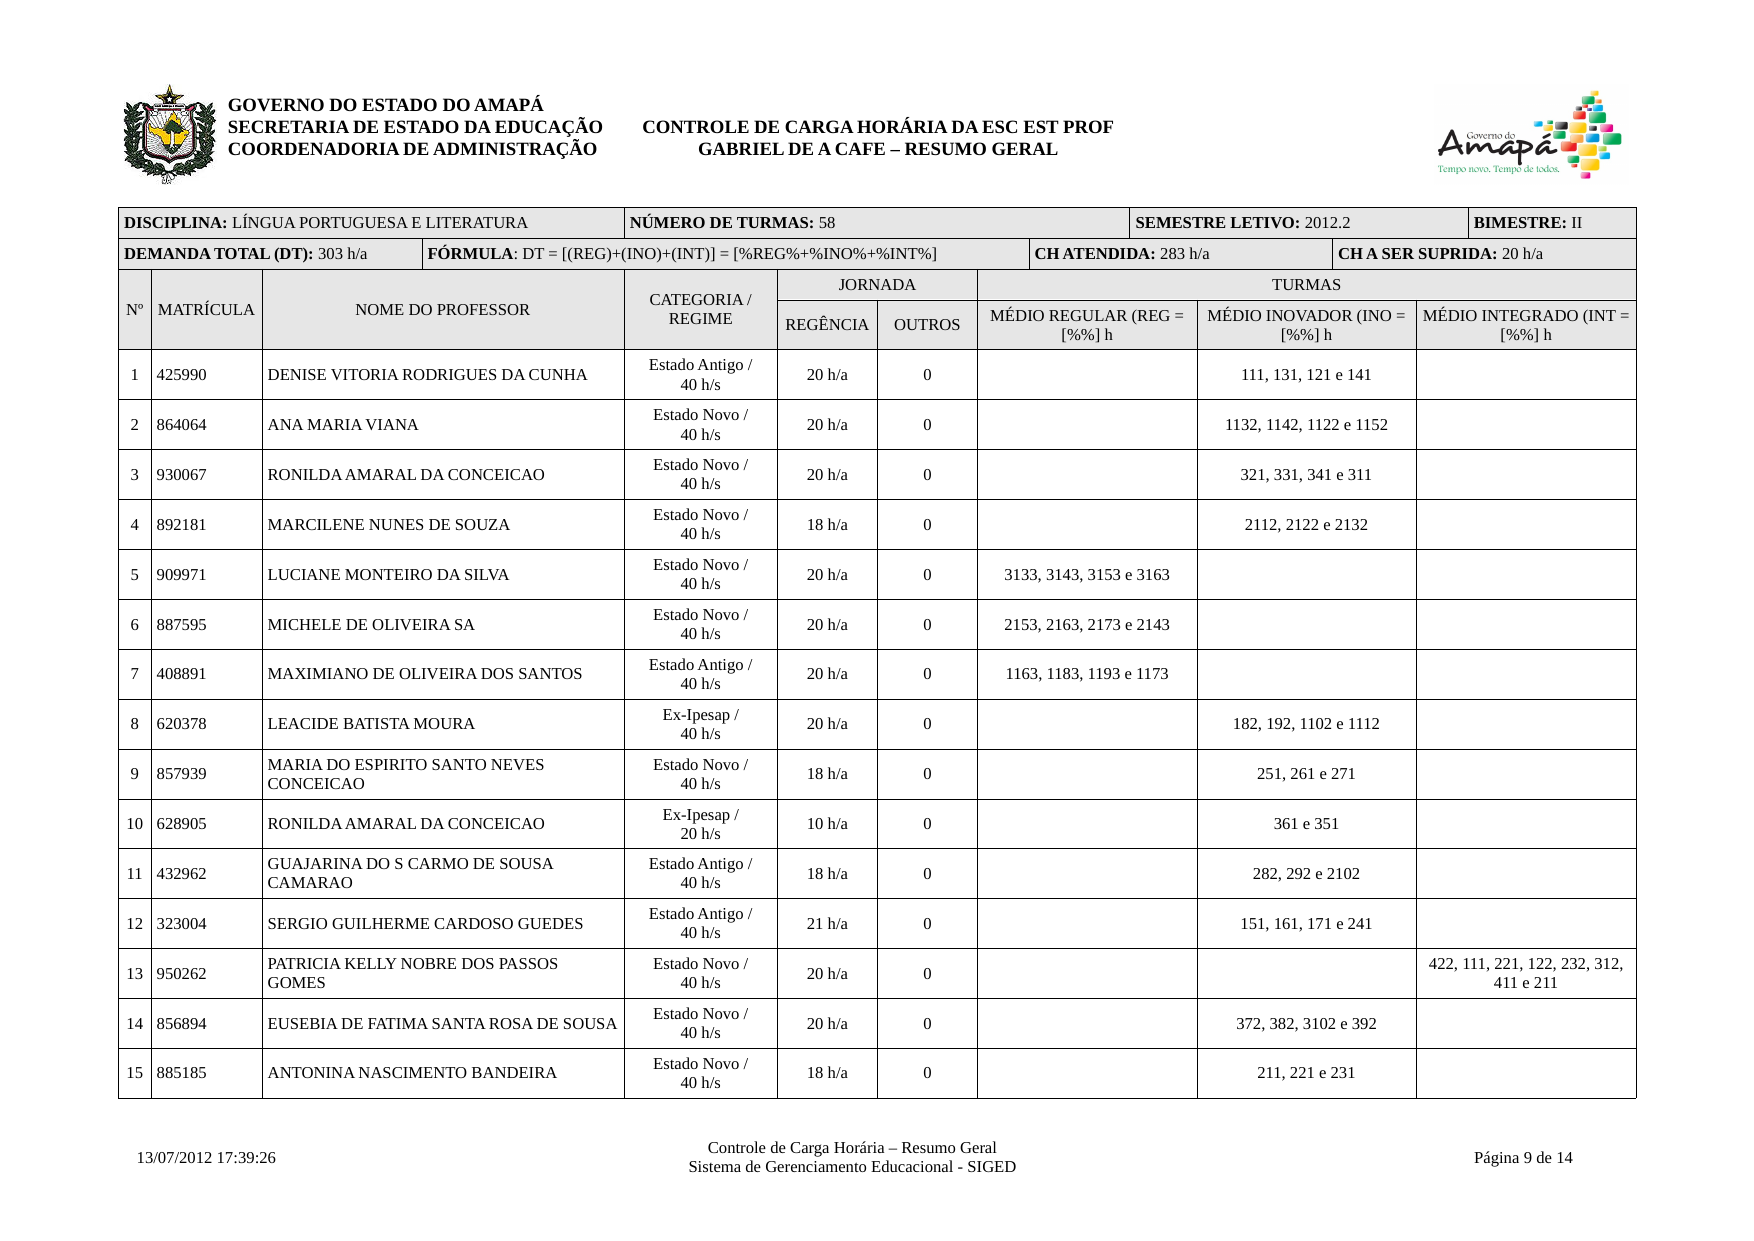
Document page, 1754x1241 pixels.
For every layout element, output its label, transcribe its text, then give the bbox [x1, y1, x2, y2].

table_cell MARIA DO ESPIRITO SANTO NEVES CONCEICAO [263, 750, 624, 798]
table_cell Ex-Ipesap / 40 h/s [625, 700, 777, 748]
table_cell 0 [878, 450, 977, 499]
table_cell 0 [878, 999, 977, 1048]
table_cell 11 [119, 849, 151, 898]
table_cell [1417, 849, 1636, 898]
table_cell 20 h/a [778, 600, 877, 649]
table_cell 930067 [152, 450, 262, 499]
table_cell CH A SER SUPRIDA: 20 h/a [1333, 239, 1636, 269]
table_cell [1417, 500, 1636, 549]
table_cell 432962 [152, 849, 262, 898]
table_cell Nº [119, 270, 151, 349]
table_cell SERGIO GUILHERME CARDOSO GUEDES [263, 899, 624, 948]
table_cell JORNADA [778, 270, 977, 299]
table_cell MÉDIO INOVADOR (INO = [%%] h [1198, 301, 1416, 349]
table_cell 0 [878, 800, 977, 848]
table_cell Estado Antigo / 40 h/s [625, 350, 777, 399]
table_cell LUCIANE MONTEIRO DA SILVA [263, 550, 624, 599]
table_cell 20 h/a [778, 949, 877, 998]
table_cell 0 [878, 600, 977, 649]
table_cell RONILDA AMARAL DA CONCEICAO [263, 800, 624, 848]
table_cell 13 [119, 949, 151, 998]
table_cell 10 [119, 800, 151, 848]
table_cell [978, 899, 1197, 948]
table_cell [1417, 350, 1636, 399]
table_cell 182, 192, 1102 e 1112 [1198, 700, 1416, 748]
table_cell Estado Novo / 40 h/s [625, 400, 777, 449]
table_cell EUSEBIA DE FATIMA SANTA ROSA DE SOUSA [263, 999, 624, 1048]
table_cell 5 [119, 550, 151, 599]
table_cell MÉDIO REGULAR (REG = [%%] h [978, 301, 1197, 349]
table_cell 18 h/a [778, 500, 877, 549]
table_cell 6 [119, 600, 151, 649]
table_cell 887595 [152, 600, 262, 649]
table_cell MÉDIO INTEGRADO (INT = [%%] h [1417, 301, 1636, 349]
table_cell 1 [119, 350, 151, 399]
table_cell 20 h/a [778, 450, 877, 499]
table_cell 111, 131, 121 e 141 [1198, 350, 1416, 399]
table_cell [1198, 650, 1416, 699]
table_cell DEMANDA TOTAL (DT): 303 h/a [119, 239, 422, 269]
table_cell LEACIDE BATISTA MOURA [263, 700, 624, 748]
table_cell CATEGORIA / REGIME [625, 270, 777, 349]
table_cell [1198, 600, 1416, 649]
table_cell 408891 [152, 650, 262, 699]
table_cell 14 [119, 999, 151, 1048]
table_cell 0 [878, 750, 977, 798]
table_cell [978, 450, 1197, 499]
table_cell MAXIMIANO DE OLIVEIRA DOS SANTOS [263, 650, 624, 699]
table_cell 15 [119, 1049, 151, 1098]
table_cell 0 [878, 849, 977, 898]
table_cell [978, 750, 1197, 798]
table_cell 2112, 2122 e 2132 [1198, 500, 1416, 549]
table_cell [1417, 800, 1636, 848]
table_header DISCIPLINA: LÍNGUA PORTUGUESA E LITERATURA [119, 208, 624, 238]
table_cell MARCILENE NUNES DE SOUZA [263, 500, 624, 549]
table_cell 20 h/a [778, 700, 877, 748]
table_cell [1198, 949, 1416, 998]
table_cell Ex-Ipesap / 20 h/s [625, 800, 777, 848]
table_cell GUAJARINA DO S CARMO DE SOUSA CAMARAO [263, 849, 624, 898]
table_cell [1417, 650, 1636, 699]
table_cell MICHELE DE OLIVEIRA SA [263, 600, 624, 649]
table_cell 18 h/a [778, 849, 877, 898]
table_cell [978, 500, 1197, 549]
table_cell 856894 [152, 999, 262, 1048]
table_cell 422, 111, 221, 122, 232, 312, 411 e 211 [1417, 949, 1636, 998]
table_cell Estado Novo / 40 h/s [625, 949, 777, 998]
table_cell 211, 221 e 231 [1198, 1049, 1416, 1098]
table_cell 857939 [152, 750, 262, 798]
table_cell [978, 350, 1197, 399]
table_cell 7 [119, 650, 151, 699]
table_cell 885185 [152, 1049, 262, 1098]
table_cell 864064 [152, 400, 262, 449]
table_cell Estado Novo / 40 h/s [625, 750, 777, 798]
table_cell [978, 999, 1197, 1048]
table_cell 0 [878, 550, 977, 599]
table_cell 20 h/a [778, 650, 877, 699]
table_cell [1417, 750, 1636, 798]
table_cell [1417, 400, 1636, 449]
table_cell 3 [119, 450, 151, 499]
table_cell 2 [119, 400, 151, 449]
table_cell 425990 [152, 350, 262, 399]
table_cell Estado Novo / 40 h/s [625, 999, 777, 1048]
table_cell 0 [878, 700, 977, 748]
table_cell 950262 [152, 949, 262, 998]
table_cell Estado Novo / 40 h/s [625, 600, 777, 649]
table_cell 20 h/a [778, 999, 877, 1048]
picture [123, 84, 218, 185]
table_cell 1132, 1142, 1122 e 1152 [1198, 400, 1416, 449]
table_cell MATRÍCULA [152, 270, 262, 349]
table_cell TURMAS [978, 270, 1636, 299]
table_cell 151, 161, 171 e 241 [1198, 899, 1416, 948]
table_cell 282, 292 e 2102 [1198, 849, 1416, 898]
table_cell [978, 400, 1197, 449]
table_cell CH ATENDIDA: 283 h/a [1030, 239, 1332, 269]
table_cell 9 [119, 750, 151, 798]
table_cell 8 [119, 700, 151, 748]
table_cell 321, 331, 341 e 311 [1198, 450, 1416, 499]
table_cell 251, 261 e 271 [1198, 750, 1416, 798]
table_cell 0 [878, 400, 977, 449]
table_header NÚMERO DE TURMAS: 58 [625, 208, 1129, 238]
table_cell 20 h/a [778, 400, 877, 449]
table_cell [978, 1049, 1197, 1098]
table_cell Estado Novo / 40 h/s [625, 550, 777, 599]
table_header BIMESTRE: II [1469, 208, 1636, 238]
table_cell 12 [119, 899, 151, 948]
table_cell 4 [119, 500, 151, 549]
table_cell Estado Novo / 40 h/s [625, 500, 777, 549]
table_cell Estado Novo / 40 h/s [625, 1049, 777, 1098]
table_cell ANTONINA NASCIMENTO BANDEIRA [263, 1049, 624, 1098]
table_cell [1417, 999, 1636, 1048]
table_cell 18 h/a [778, 750, 877, 798]
table_cell 0 [878, 899, 977, 948]
table_cell 361 e 351 [1198, 800, 1416, 848]
table_cell Estado Antigo / 40 h/s [625, 899, 777, 948]
table_cell 2153, 2163, 2173 e 2143 [978, 600, 1197, 649]
table_cell 892181 [152, 500, 262, 549]
table_cell [1417, 899, 1636, 948]
table_cell [978, 800, 1197, 848]
picture [1433, 84, 1629, 185]
table_cell [1198, 550, 1416, 599]
table_cell 0 [878, 949, 977, 998]
table_cell 18 h/a [778, 1049, 877, 1098]
table_cell Estado Antigo / 40 h/s [625, 849, 777, 898]
table_cell DENISE VITORIA RODRIGUES DA CUNHA [263, 350, 624, 399]
table_cell [978, 849, 1197, 898]
table_cell Estado Novo / 40 h/s [625, 450, 777, 499]
table_cell 323004 [152, 899, 262, 948]
table_cell 20 h/a [778, 550, 877, 599]
table_cell [978, 700, 1197, 748]
table_cell 0 [878, 1049, 977, 1098]
table_cell [1417, 1049, 1636, 1098]
table_cell NOME DO PROFESSOR [263, 270, 624, 349]
table_cell 372, 382, 3102 e 392 [1198, 999, 1416, 1048]
table_cell [978, 949, 1197, 998]
table_cell 21 h/a [778, 899, 877, 948]
table_cell 1163, 1183, 1193 e 1173 [978, 650, 1197, 699]
table_cell REGÊNCIA [778, 301, 877, 349]
table_cell OUTROS [878, 301, 977, 349]
table_cell 10 h/a [778, 800, 877, 848]
table_cell 628905 [152, 800, 262, 848]
table_cell 0 [878, 650, 977, 699]
table_cell 909971 [152, 550, 262, 599]
table_cell ANA MARIA VIANA [263, 400, 624, 449]
table_cell 620378 [152, 700, 262, 748]
table_cell [1417, 600, 1636, 649]
table_header SEMESTRE LETIVO: 2012.2 [1130, 208, 1468, 238]
table_cell [1417, 700, 1636, 748]
table_cell 0 [878, 500, 977, 549]
table_cell FÓRMULA: DT = [(REG)+(INO)+(INT)] = [%REG%+%INO%+%INT%] [423, 239, 1029, 269]
table_cell 20 h/a [778, 350, 877, 399]
table_cell Estado Antigo / 40 h/s [625, 650, 777, 699]
table_cell [1417, 550, 1636, 599]
table_cell 3133, 3143, 3153 e 3163 [978, 550, 1197, 599]
table_cell 0 [878, 350, 977, 399]
table_cell RONILDA AMARAL DA CONCEICAO [263, 450, 624, 499]
table_cell PATRICIA KELLY NOBRE DOS PASSOS GOMES [263, 949, 624, 998]
table_cell [1417, 450, 1636, 499]
